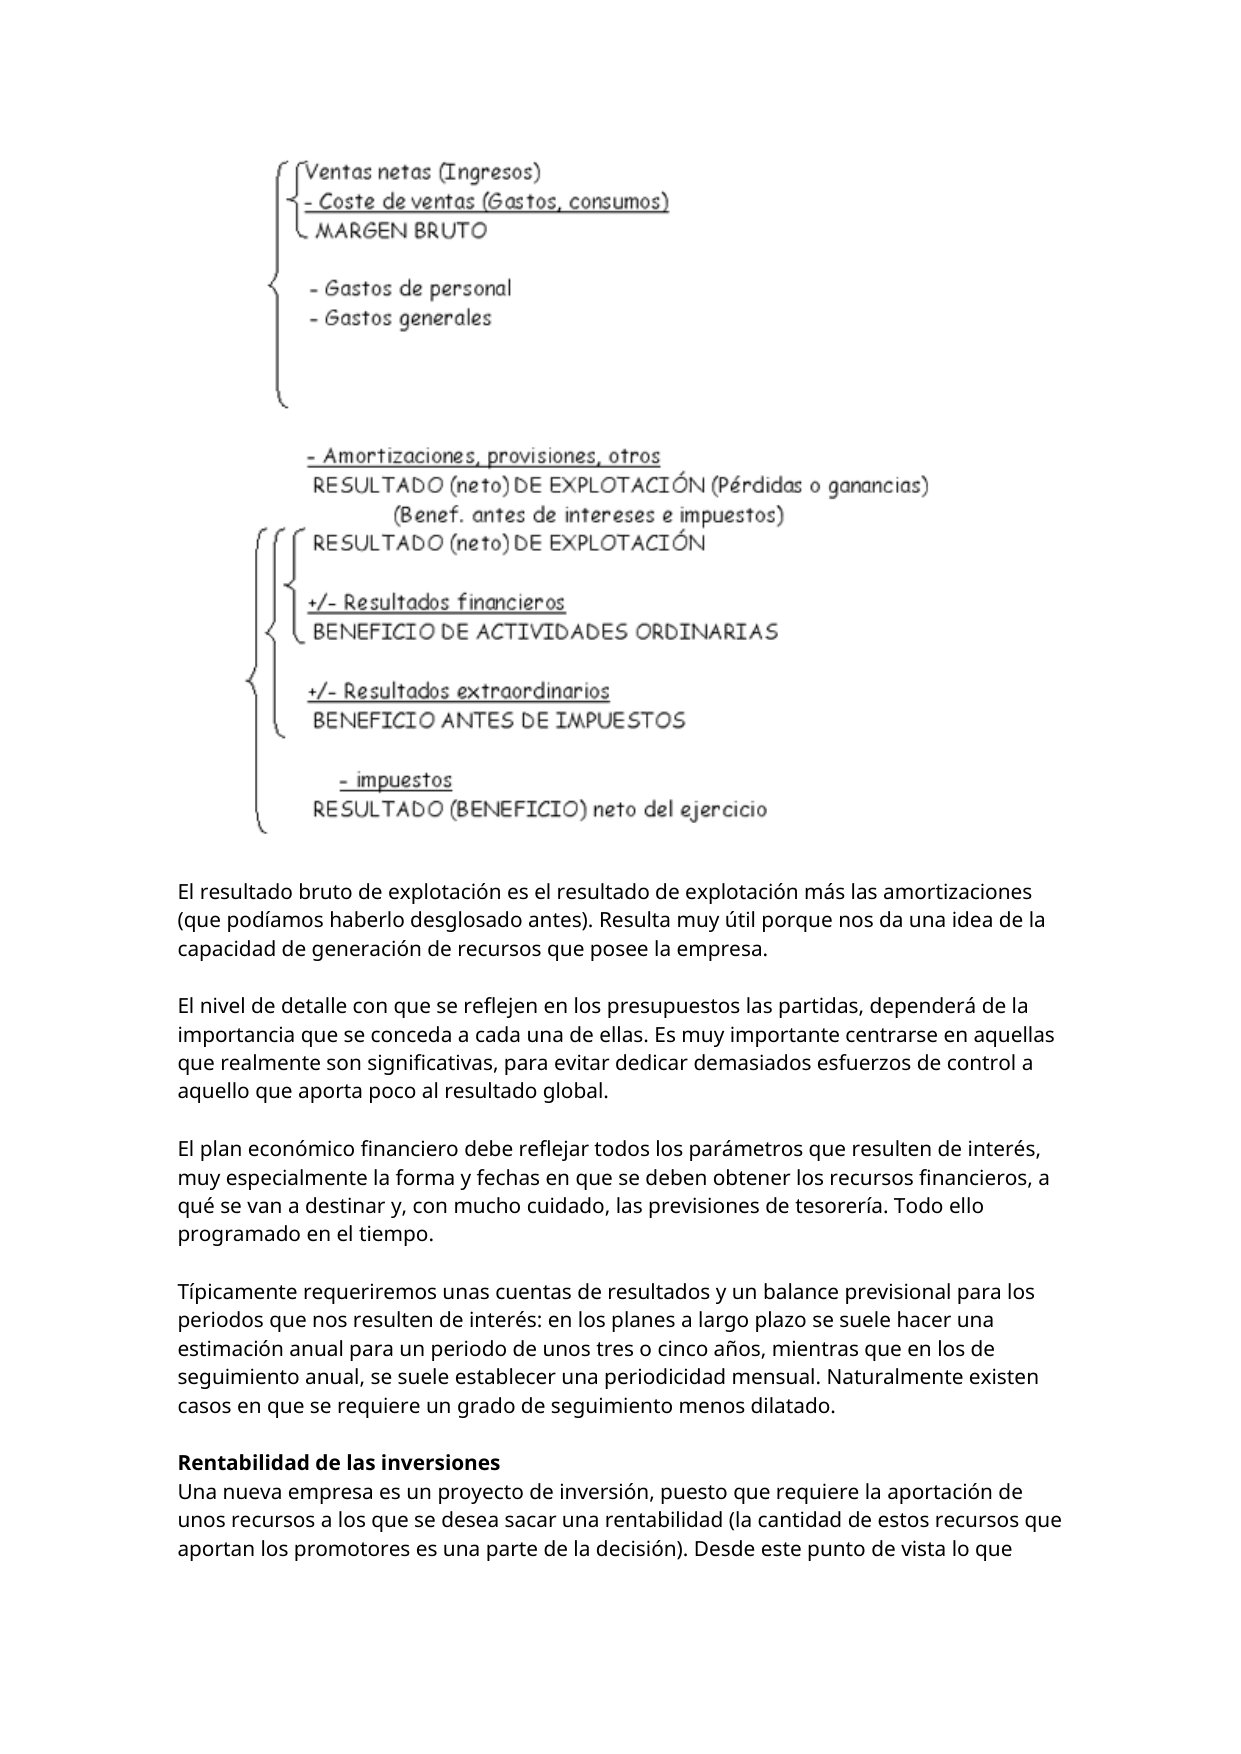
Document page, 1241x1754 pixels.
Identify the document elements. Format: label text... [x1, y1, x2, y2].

text El resultado bruto de explotación es el resultado de explotación más las amortizaciones (que podíamos haberlo desglosado antes). Resulta muy útil porque nos da una idea de la capacidad de generación de recursos que posee la empresa. [177, 877, 1063, 962]
text El nivel de detalle con que se reflejen en los presupuestos las partidas, dependerá de la importancia que se conceda a cada una de ellas. Es muy importante centrarse en aquellas que realmente son significativas, para evitar dedicar demasiados esfuerzos de control a aquello que aporta poco al resultado global. [177, 991, 1063, 1105]
text El plan económico financiero debe reflejar todos los parámetros que resulten de interés, muy especialmente la forma y fechas en que se deben obtener los recursos financieros, a qué se van a destinar y, con mucho cuidado, las previsiones de tesorería. Todo ello programado en el tiempo. [177, 1134, 1063, 1248]
picture [229, 147, 1011, 848]
text Típicamente requeriremos unas cuentas de resultados y un balance previsional para los periodos que nos resulten de interés: en los planes a largo plazo se suele hacer una estimación anual para un periodo de unos tres o cinco años, mientras que en los de seguimiento anual, se suele establecer una periodicidad mensual. Naturalmente existen casos en que se requiere un grado de seguimiento menos dilatado. [177, 1277, 1063, 1419]
text Rentabilidad de las inversiones Una nueva empresa es un proyecto de inversión, puesto que requiere la aportación de unos recursos a los que se desea sacar una rentabilidad (la cantidad de estos recursos que aportan los promotores es una parte de la decisión). Desde este punto de vista lo que [177, 1448, 1063, 1562]
